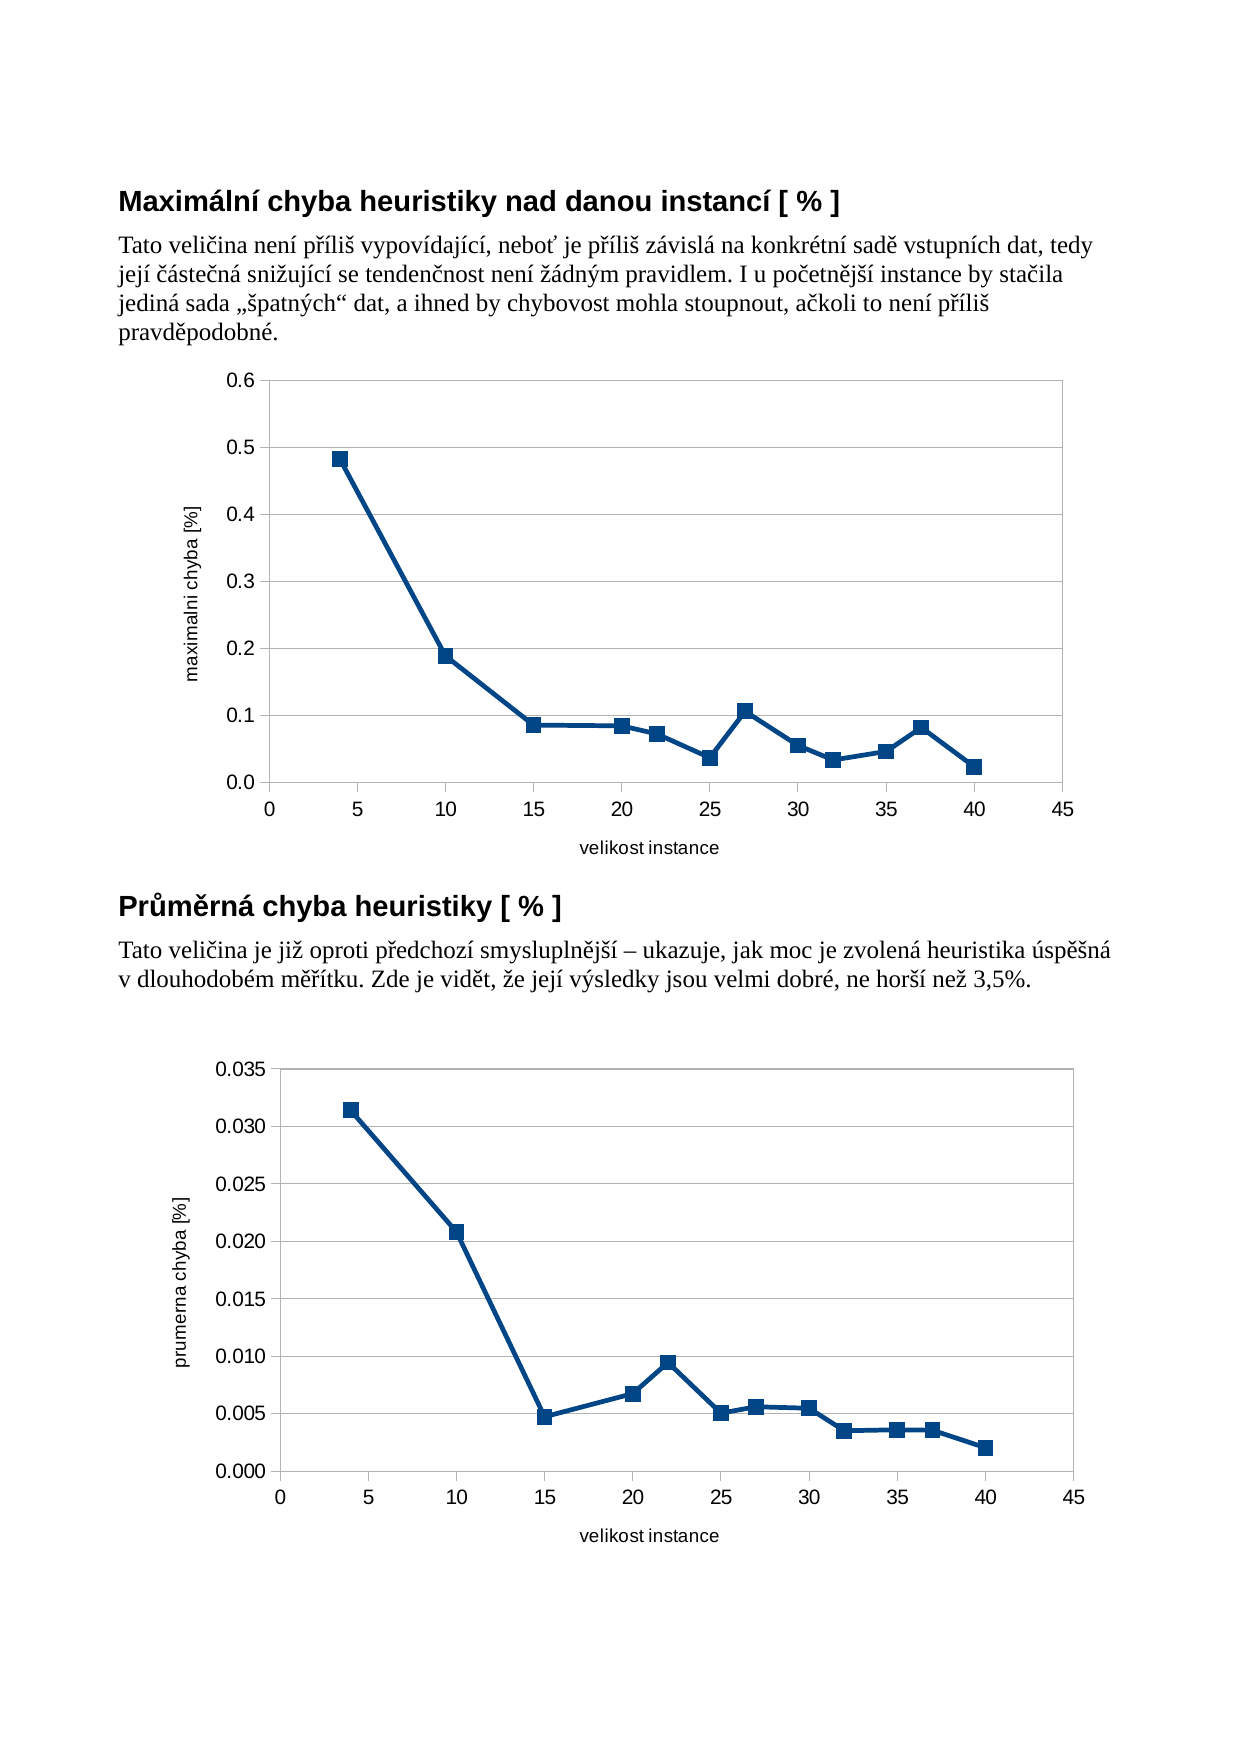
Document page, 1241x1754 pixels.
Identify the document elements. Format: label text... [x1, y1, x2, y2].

text Tato veličina je již oproti předchozí smysluplnější – ukazuje, jak moc je zvolená heuristika úspěšná v dlouhodobém měřítku. Zde je vidět, že její výsledky jsou velmi dobré, ne horší než 3,5%. [118, 935, 1122, 993]
text Tato veličina není příliš vypovídající, neboť je příliš závislá na konkrétní sadě vstupních dat, tedy její částečná snižující se tendenčnost není žádným pravidlem. I u početnější instance by stačila jediná sada „špatných“ dat, a ihned by chybovost mohla stoupnout, ačkoli to není příliš pravděpodobné. [118, 230, 1122, 345]
subtitle Průměrná chyba heuristiky [ % ] [118, 383, 1122, 923]
subtitle Maximální chyba heuristiky nad danou instancí [ % ] [118, 184, 1122, 218]
